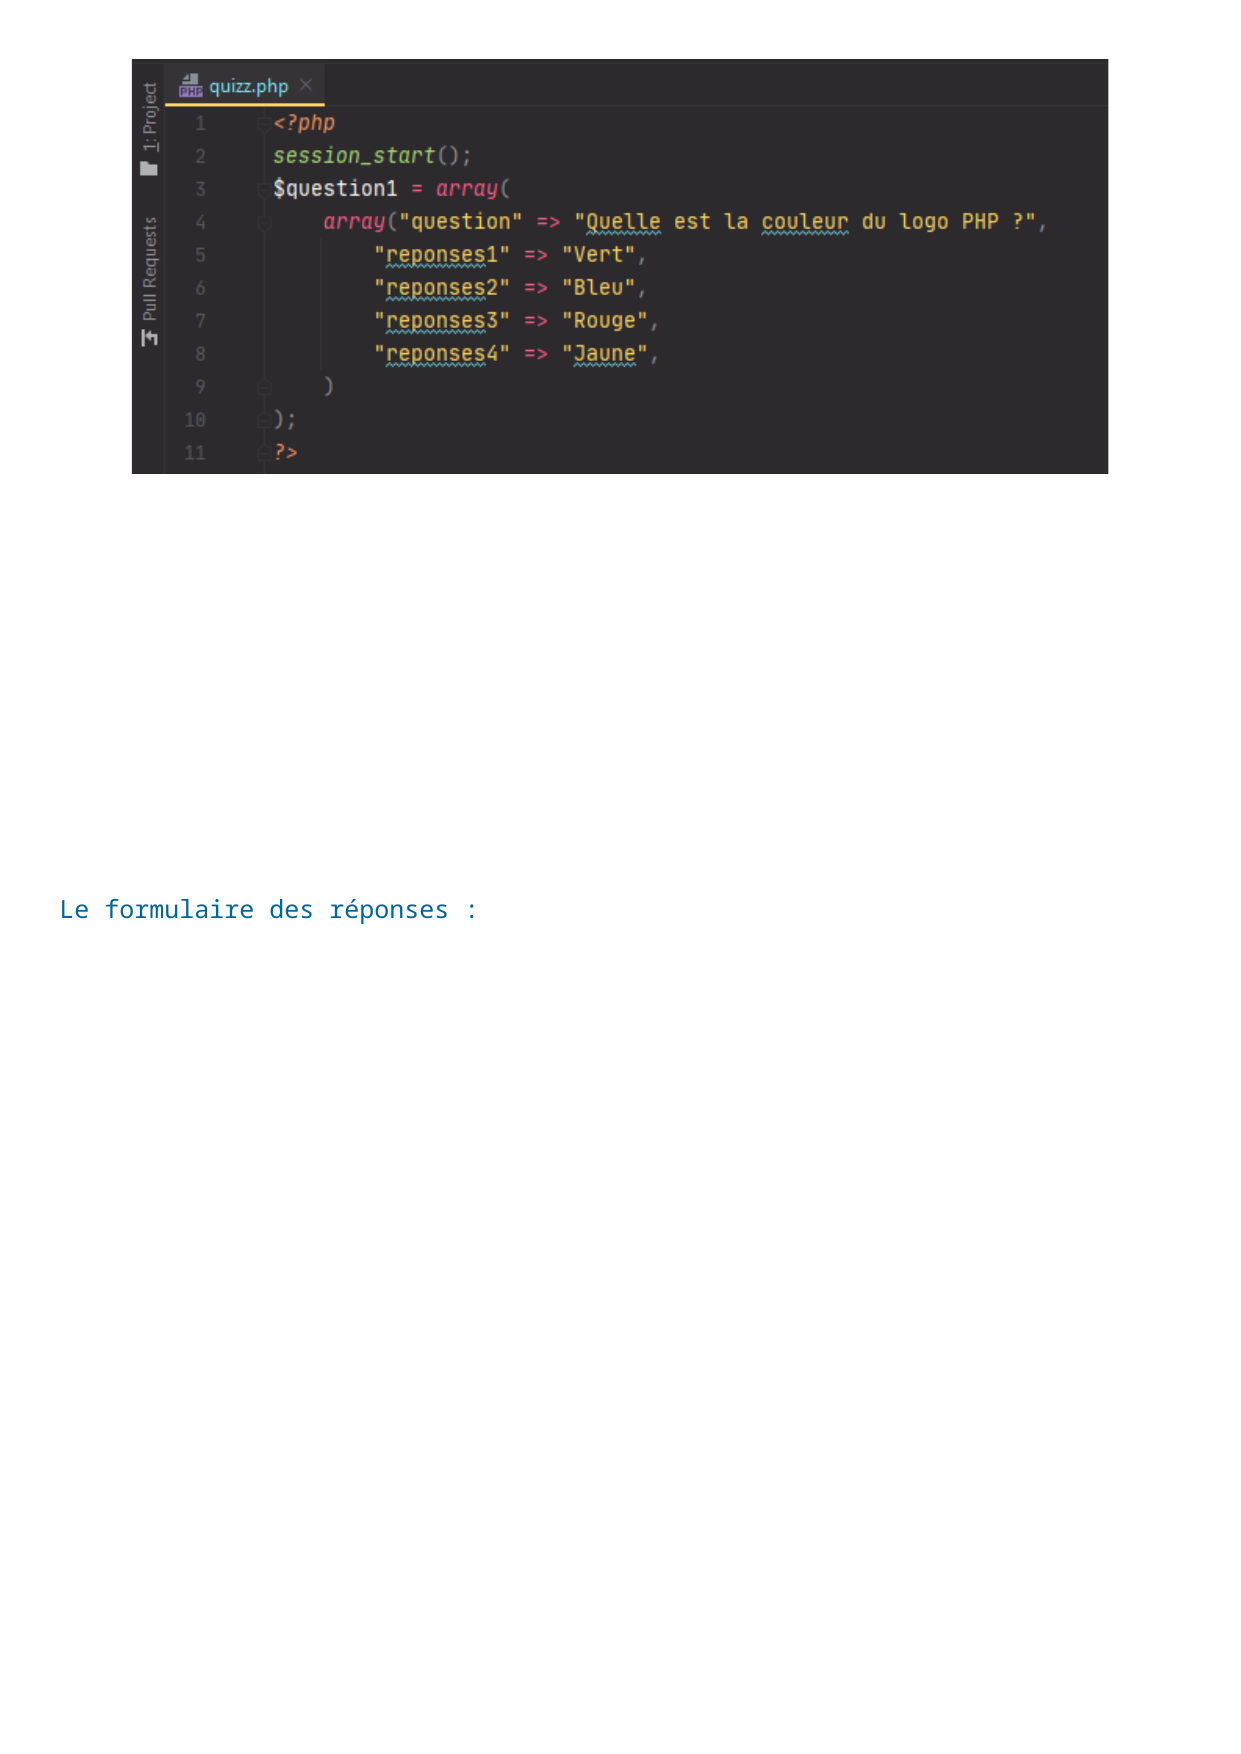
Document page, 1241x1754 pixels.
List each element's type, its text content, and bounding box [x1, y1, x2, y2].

text Le formulaire des réponses : [59, 892, 1181, 926]
picture [131, 59, 1109, 474]
